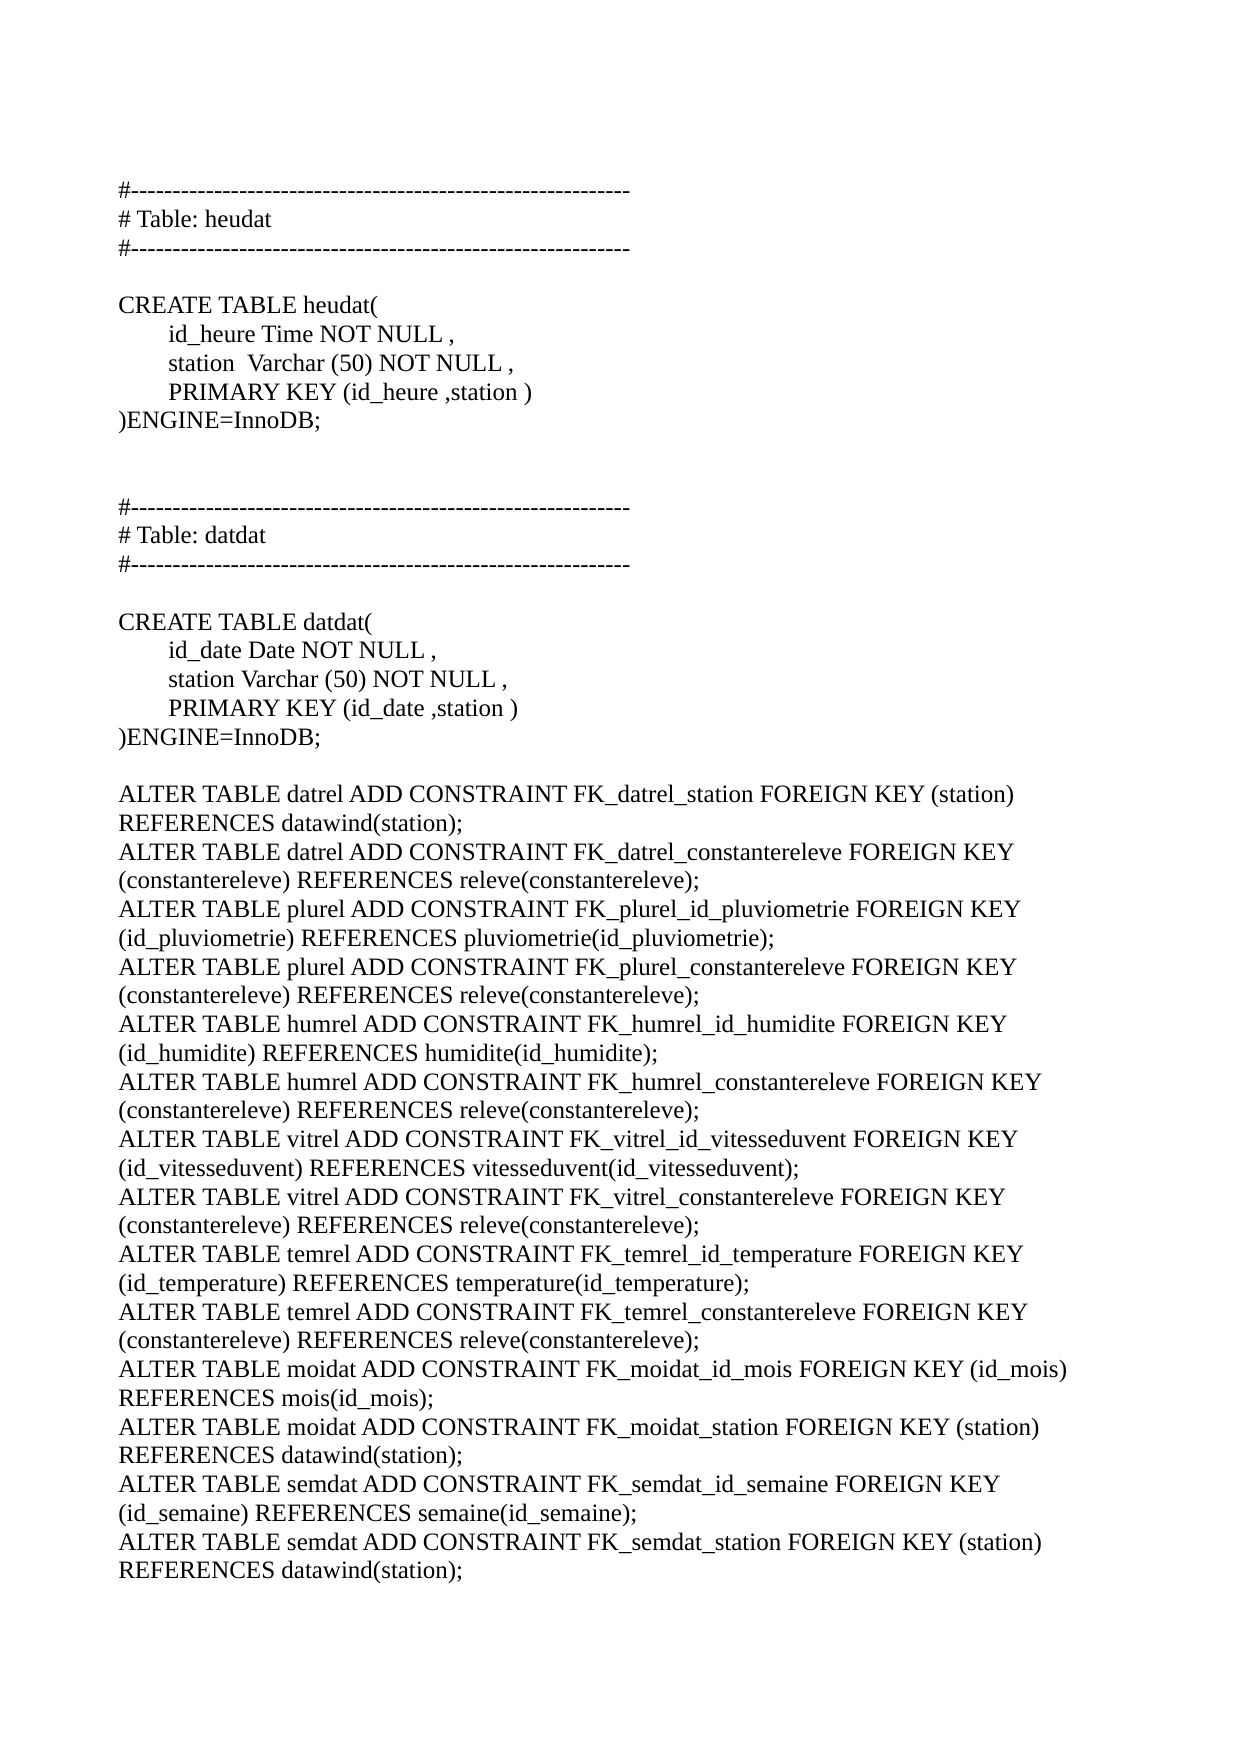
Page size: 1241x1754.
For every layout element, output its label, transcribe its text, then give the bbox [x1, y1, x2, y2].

text PRIMARY KEY (id_heure ,station ) [118, 377, 1122, 406]
text ALTER TABLE temrel ADD CONSTRAINT FK_temrel_constantereleve FOREIGN KEY (constantereleve) REFERENCES releve(constantereleve); [118, 1297, 1122, 1354]
text ALTER TABLE vitrel ADD CONSTRAINT FK_vitrel_id_vitesseduvent FOREIGN KEY (id_vitesseduvent) REFERENCES vitesseduvent(id_vitesseduvent); [118, 1124, 1122, 1182]
text )ENGINE=InnoDB; [118, 406, 1122, 434]
text station Varchar (50) NOT NULL , [118, 348, 1122, 377]
text ALTER TABLE moidat ADD CONSTRAINT FK_moidat_station FOREIGN KEY (station) REFERENCES datawind(station); [118, 1412, 1122, 1469]
text CREATE TABLE heudat( [118, 291, 1122, 319]
text #------------------------------------------------------------ [118, 176, 1122, 204]
text ALTER TABLE humrel ADD CONSTRAINT FK_humrel_id_humidite FOREIGN KEY (id_humidite) REFERENCES humidite(id_humidite); [118, 1009, 1122, 1067]
text ALTER TABLE plurel ADD CONSTRAINT FK_plurel_id_pluviometrie FOREIGN KEY (id_pluviometrie) REFERENCES pluviometrie(id_pluviometrie); [118, 894, 1122, 952]
text ALTER TABLE datrel ADD CONSTRAINT FK_datrel_station FOREIGN KEY (station) REFERENCES datawind(station); [118, 779, 1122, 837]
text #------------------------------------------------------------ [118, 233, 1122, 262]
text id_date Date NOT NULL , [118, 636, 1122, 664]
text id_heure Time NOT NULL , [118, 319, 1122, 348]
text # Table: heudat [118, 204, 1122, 233]
text CREATE TABLE datdat( [118, 607, 1122, 636]
text #------------------------------------------------------------ [118, 492, 1122, 521]
text PRIMARY KEY (id_date ,station ) [118, 693, 1122, 722]
text )ENGINE=InnoDB; [118, 722, 1122, 751]
text ALTER TABLE plurel ADD CONSTRAINT FK_plurel_constantereleve FOREIGN KEY (constantereleve) REFERENCES releve(constantereleve); [118, 952, 1122, 1009]
text #------------------------------------------------------------ [118, 549, 1122, 578]
text ALTER TABLE vitrel ADD CONSTRAINT FK_vitrel_constantereleve FOREIGN KEY (constantereleve) REFERENCES releve(constantereleve); [118, 1182, 1122, 1239]
text ALTER TABLE semdat ADD CONSTRAINT FK_semdat_id_semaine FOREIGN KEY (id_semaine) REFERENCES semaine(id_semaine); [118, 1469, 1122, 1527]
text # Table: datdat [118, 521, 1122, 549]
text ALTER TABLE temrel ADD CONSTRAINT FK_temrel_id_temperature FOREIGN KEY (id_temperature) REFERENCES temperature(id_temperature); [118, 1239, 1122, 1297]
text ALTER TABLE moidat ADD CONSTRAINT FK_moidat_id_mois FOREIGN KEY (id_mois) REFERENCES mois(id_mois); [118, 1354, 1122, 1412]
text ALTER TABLE humrel ADD CONSTRAINT FK_humrel_constantereleve FOREIGN KEY (constantereleve) REFERENCES releve(constantereleve); [118, 1067, 1122, 1124]
text ALTER TABLE datrel ADD CONSTRAINT FK_datrel_constantereleve FOREIGN KEY (constantereleve) REFERENCES releve(constantereleve); [118, 837, 1122, 894]
text station Varchar (50) NOT NULL , [118, 664, 1122, 693]
text ALTER TABLE semdat ADD CONSTRAINT FK_semdat_station FOREIGN KEY (station) REFERENCES datawind(station); [118, 1527, 1122, 1584]
